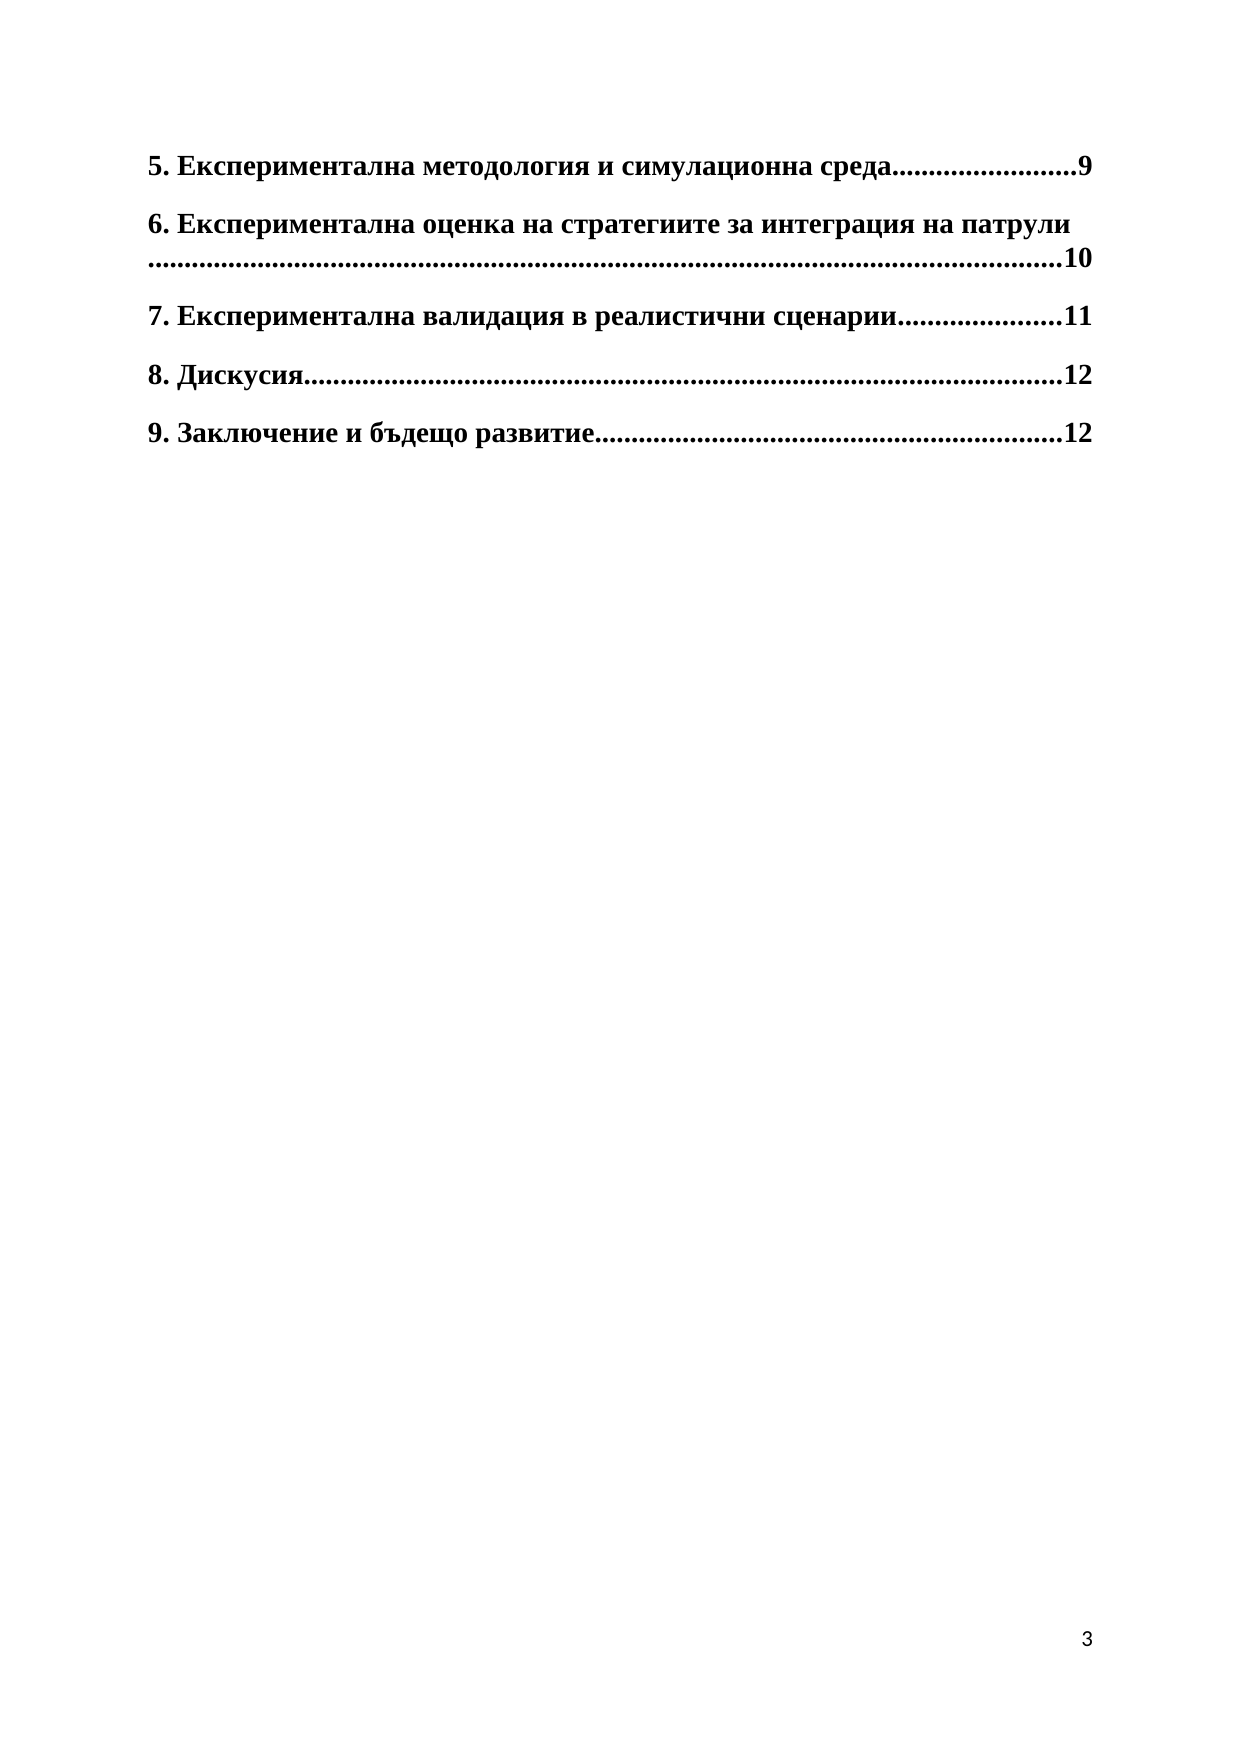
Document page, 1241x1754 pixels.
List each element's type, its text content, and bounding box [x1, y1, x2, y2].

text 8. Дискусия 12 [148, 357, 1093, 390]
text 6. Експериментална оценка на стратегиите за интеграция на патрули 10 [148, 206, 1093, 273]
text 9. Заключение и бъдещо развитие 12 [148, 415, 1093, 449]
text 5. Експериментална методология и симулационна среда 9 [148, 148, 1093, 181]
text 7. Експериментална валидация в реалистични сценарии 11 [148, 298, 1093, 332]
